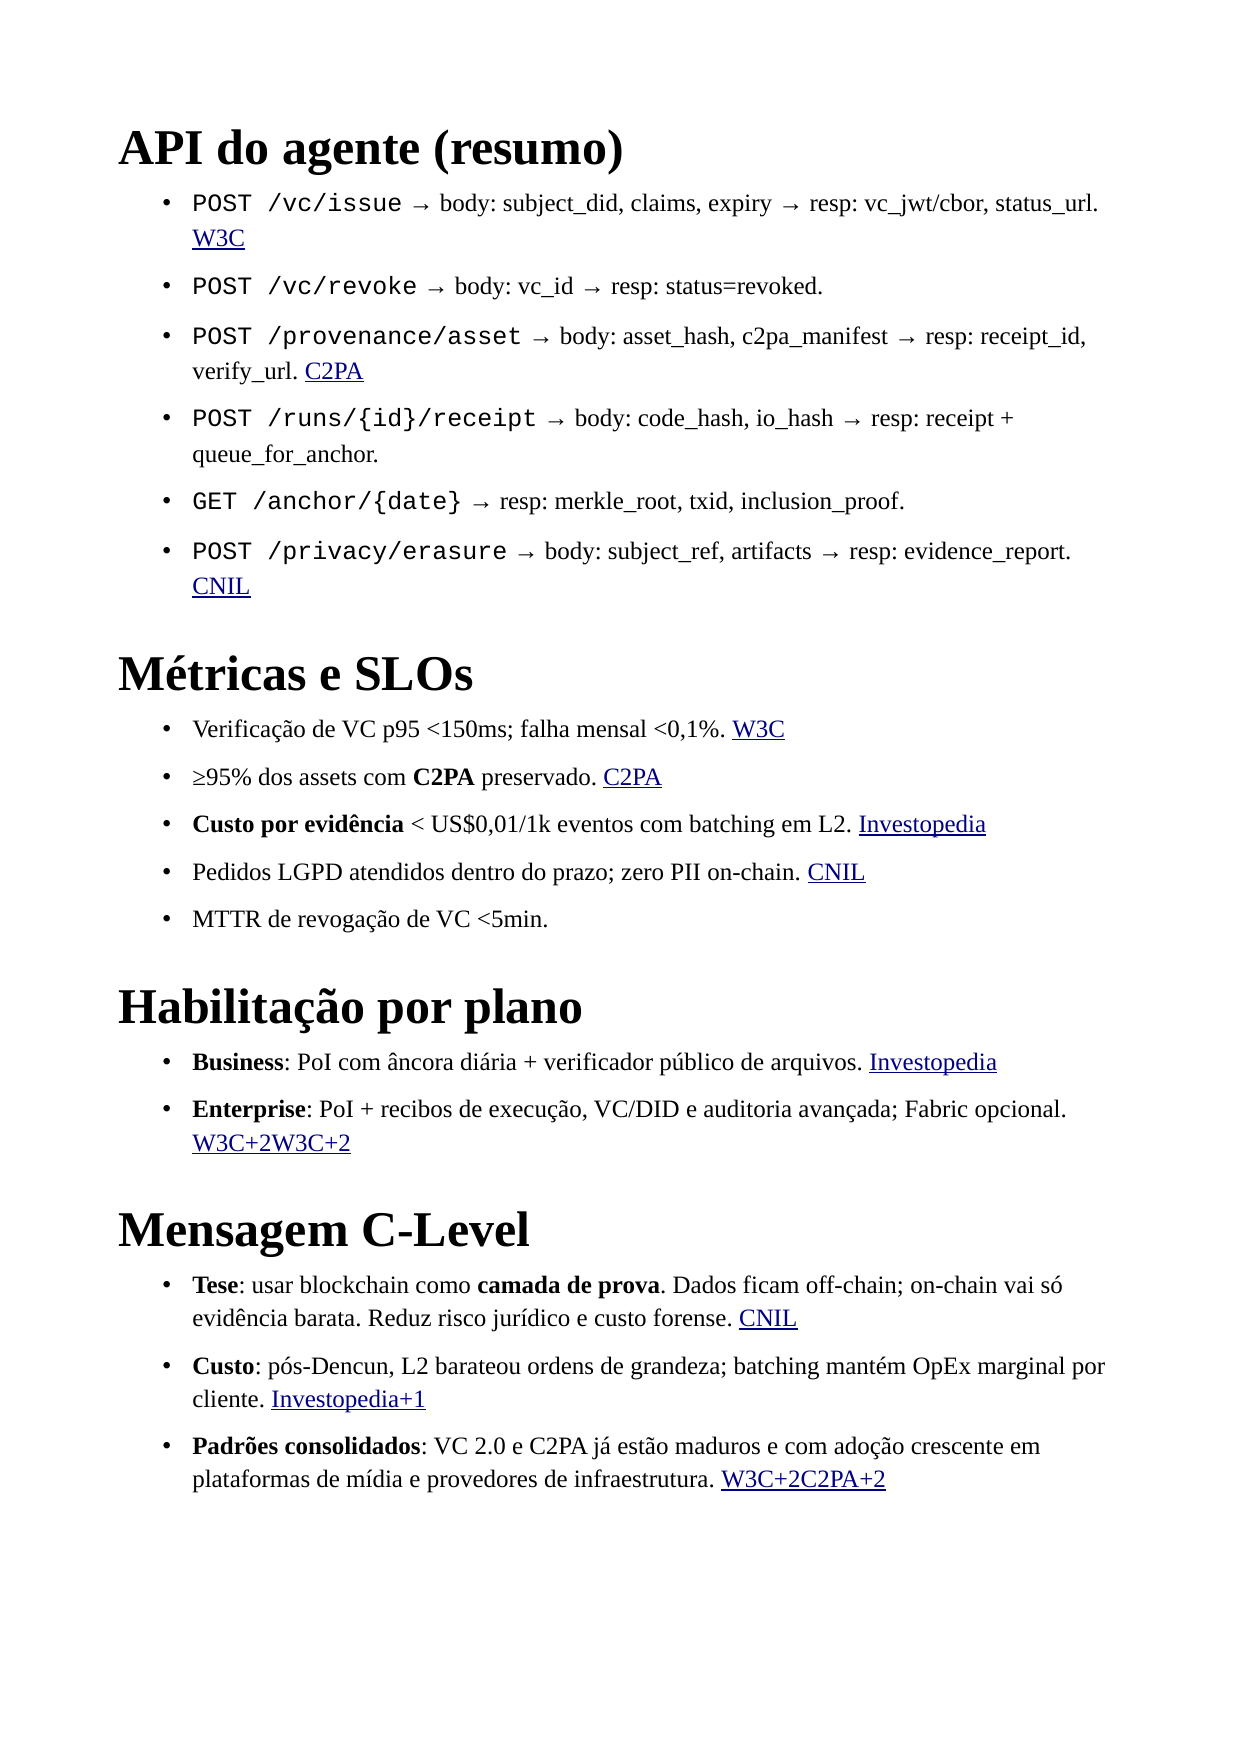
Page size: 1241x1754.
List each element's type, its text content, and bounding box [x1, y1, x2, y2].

list Padrões consolidados: VC 2.0 e C2PA já estão maduros e com adoção crescente em plataformas de mídia e provedores de infraestrutura. W3C+2C2PA+2 [162, 1431, 1122, 1493]
list POST /vc/issue → body: subject_did, claims, expiry → resp: vc_jwt/cbor, status_url. W3C [162, 188, 1122, 252]
list POST /vc/revoke → body: vc_id → resp: status=revoked. [162, 271, 1122, 302]
subtitle Métricas e SLOs [118, 644, 1122, 701]
list Custo por evidência < US$0,01/1k eventos com batching em L2. Investopedia [162, 809, 1122, 838]
list Pedidos LGPD atendidos dentro do prazo; zero PII on-chain. CNIL [162, 857, 1122, 886]
list Custo: pós-Dencun, L2 barateou ordens de grandeza; batching mantém OpEx marginal por cliente. Investopedia+1 [162, 1351, 1122, 1413]
subtitle Mensagem C-Level [118, 1200, 1122, 1258]
list POST /runs/{id}/receipt → body: code_hash, io_hash → resp: receipt + queue_for_anchor. [162, 403, 1122, 467]
list POST /privacy/erasure → body: subject_ref, artifacts → resp: evidence_report. CNIL [162, 536, 1122, 600]
list Enterprise: PoI + recibos de execução, VC/DID e auditoria avançada; Fabric opcional. W3C+2W3C+2 [162, 1094, 1122, 1156]
list POST /provenance/asset → body: asset_hash, c2pa_manifest → resp: receipt_id, verify_url. C2PA [162, 321, 1122, 385]
subtitle Habilitação por plano [118, 977, 1122, 1034]
list Business: PoI com âncora diária + verificador público de arquivos. Investopedia [162, 1047, 1122, 1076]
list MTTR de revogação de VC <5min. [162, 904, 1122, 933]
list GET /anchor/{date} → resp: merkle_root, txid, inclusion_proof. [162, 486, 1122, 517]
list ≥95% dos assets com C2PA preservado. C2PA [162, 762, 1122, 790]
subtitle API do agente (resumo) [118, 118, 1122, 176]
list Verificação de VC p95 <150ms; falha mensal <0,1%. W3C [162, 714, 1122, 743]
list Tese: usar blockchain como camada de prova. Dados ficam off-chain; on-chain vai só evidência barata. Reduz risco jurídico e custo forense. CNIL [162, 1270, 1122, 1332]
